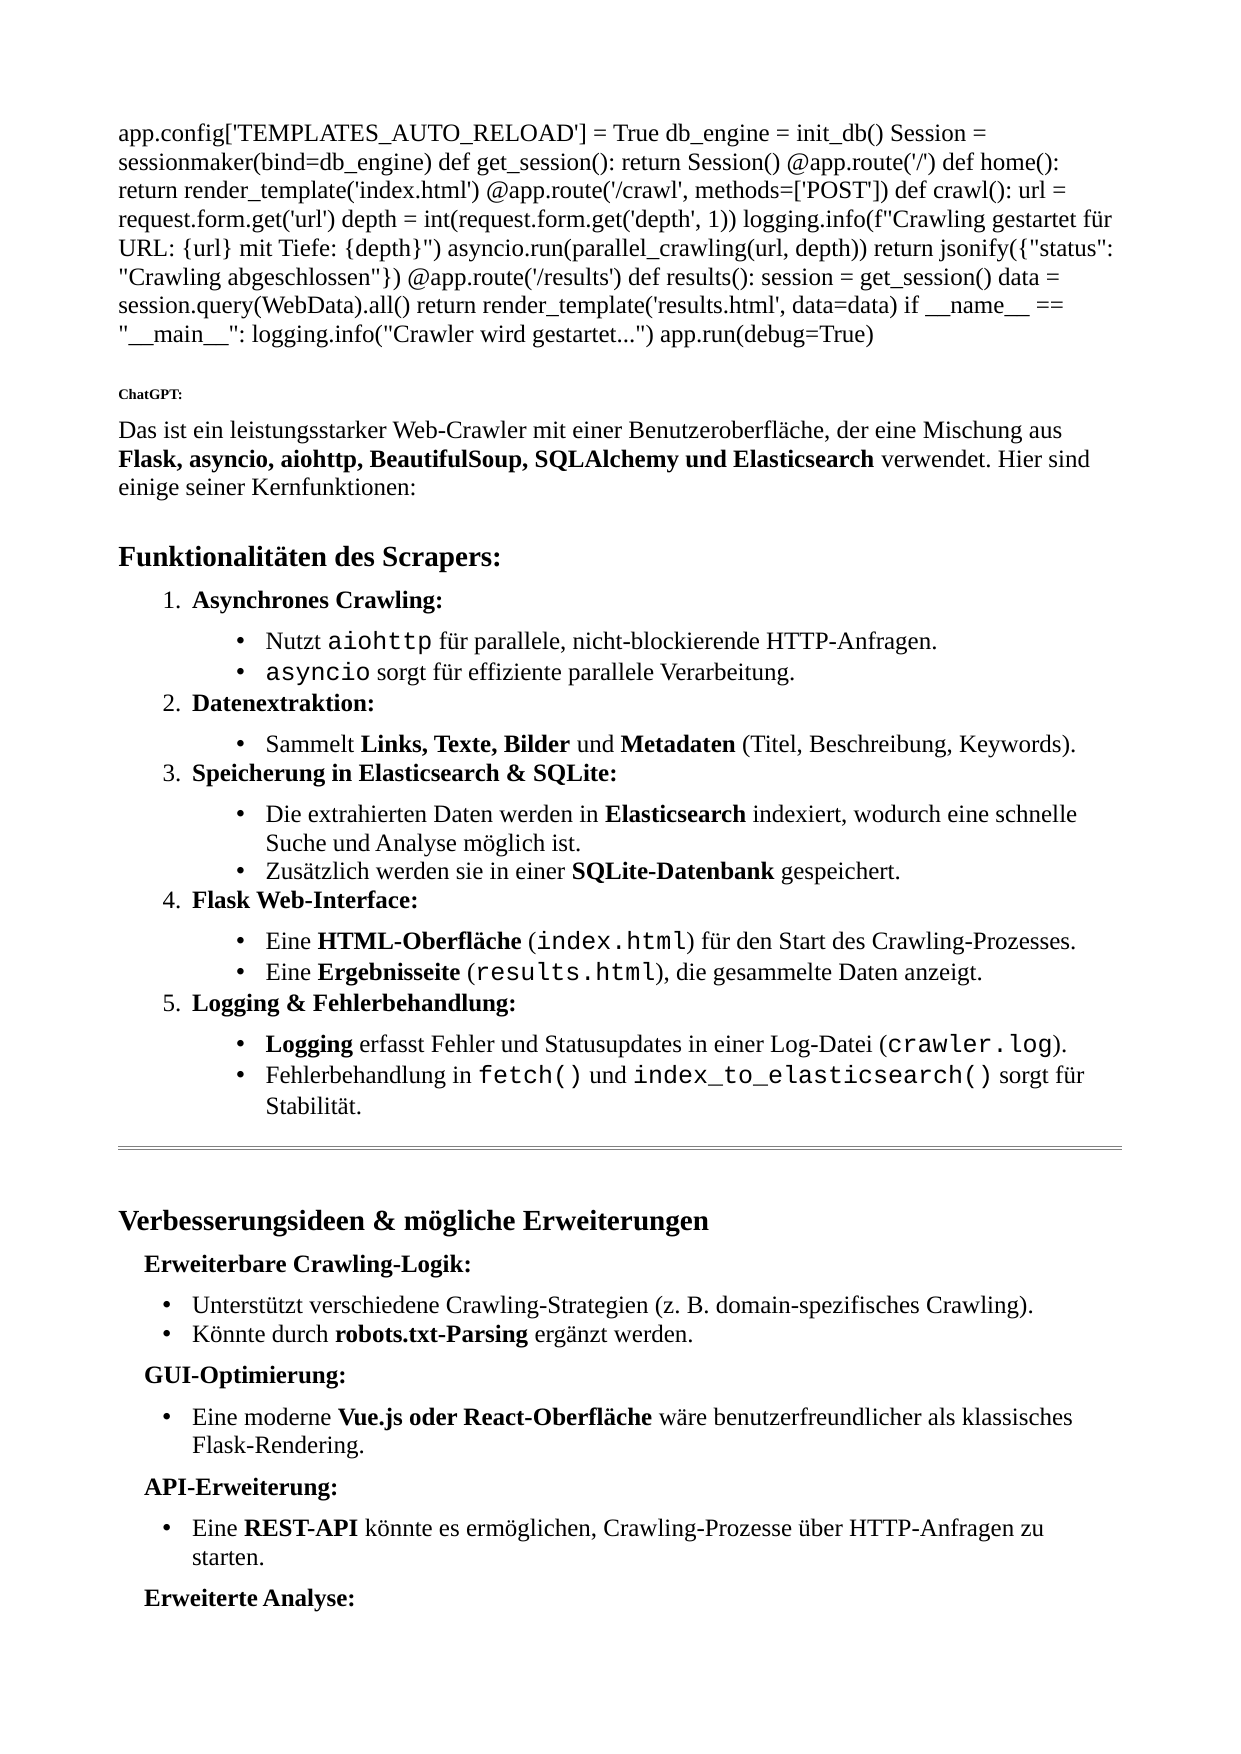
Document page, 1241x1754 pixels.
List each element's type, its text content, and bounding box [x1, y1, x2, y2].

list Datenextraktion: [162, 688, 1122, 716]
subtitle Funktionalitäten des Scrapers: [118, 539, 1122, 572]
text app.config['TEMPLATES_AUTO_RELOAD'] = True db_engine = init_db() Session = sessionmaker(bind=db_engine) def get_session(): return Session() @app.route('/') def home(): return render_template('index.html') @app.route('/crawl', methods=['POST']) def crawl(): url = request.form.get('url') depth = int(request.form.get('depth', 1)) logging.info(f"Crawling gestartet für URL: {url} mit Tiefe: {depth}") asyncio.run(parallel_crawling(url, depth)) return jsonify({"status": "Crawling abgeschlossen"}) @app.route('/results') def results(): session = get_session() data = session.query(WebData).all() return render_template('results.html', data=data) if __name__ == "__main__": logging.info("Crawler wird gestartet...") app.run(debug=True) [118, 118, 1122, 348]
list Die extrahierten Daten werden in Elasticsearch indexiert, wodurch eine schnelle Suche und Analyse möglich ist. [236, 799, 1122, 856]
list Eine Ergebnisseite (results.html), die gesammelte Daten anzeigt. [236, 957, 1122, 988]
list asyncio sorgt für effiziente parallele Verarbeitung. [236, 657, 1122, 688]
list Fehlerbehandlung in fetch() und index_to_elasticsearch() sorgt für Stabilität. [236, 1060, 1122, 1120]
list Eine HTML-Oberfläche (index.html) für den Start des Crawling-Prozesses. [236, 926, 1122, 957]
text Das ist ein leistungsstarker Web-Crawler mit einer Benutzeroberfläche, der eine Mischung aus Flask, asyncio, aiohttp, BeautifulSoup, SQLAlchemy und Elasticsearch verwendet. Hier sind einige seiner Kernfunktionen: [118, 415, 1122, 501]
text ✅ Erweiterte Analyse: [118, 1583, 1122, 1612]
text ✅ API-Erweiterung: [118, 1472, 1122, 1501]
list Zusätzlich werden sie in einer SQLite-Datenbank gespeichert. [236, 856, 1122, 885]
list Sammelt Links, Texte, Bilder und Metadaten (Titel, Beschreibung, Keywords). [236, 729, 1122, 758]
list Könnte durch robots.txt-Parsing ergänzt werden. [162, 1319, 1122, 1348]
list Logging & Fehlerbehandlung: [162, 988, 1122, 1017]
list Eine REST-API könnte es ermöglichen, Crawling-Prozesse über HTTP-Anfragen zu starten. [162, 1513, 1122, 1571]
text ✅ GUI-Optimierung: [118, 1361, 1122, 1389]
list Logging erfasst Fehler und Statusupdates in einer Log-Datei (crawler.log). [236, 1029, 1122, 1060]
list Unterstützt verschiedene Crawling-Strategien (z. B. domain-spezifisches Crawling). [162, 1291, 1122, 1319]
text ✅ Erweiterbare Crawling-Logik: [118, 1249, 1122, 1278]
list Eine moderne Vue.js oder React-Oberfläche wäre benutzerfreundlicher als klassisches Flask-Rendering. [162, 1402, 1122, 1459]
list Asynchrones Crawling: [162, 585, 1122, 613]
subtitle ChatGPT: [118, 386, 1122, 402]
list Speicherung in Elasticsearch & SQLite: [162, 758, 1122, 786]
subtitle Verbesserungsideen & mögliche Erweiterungen [118, 1203, 1122, 1237]
list Flask Web-Interface: [162, 885, 1122, 914]
list Nutzt aiohttp für parallele, nicht-blockierende HTTP-Anfragen. [236, 626, 1122, 657]
